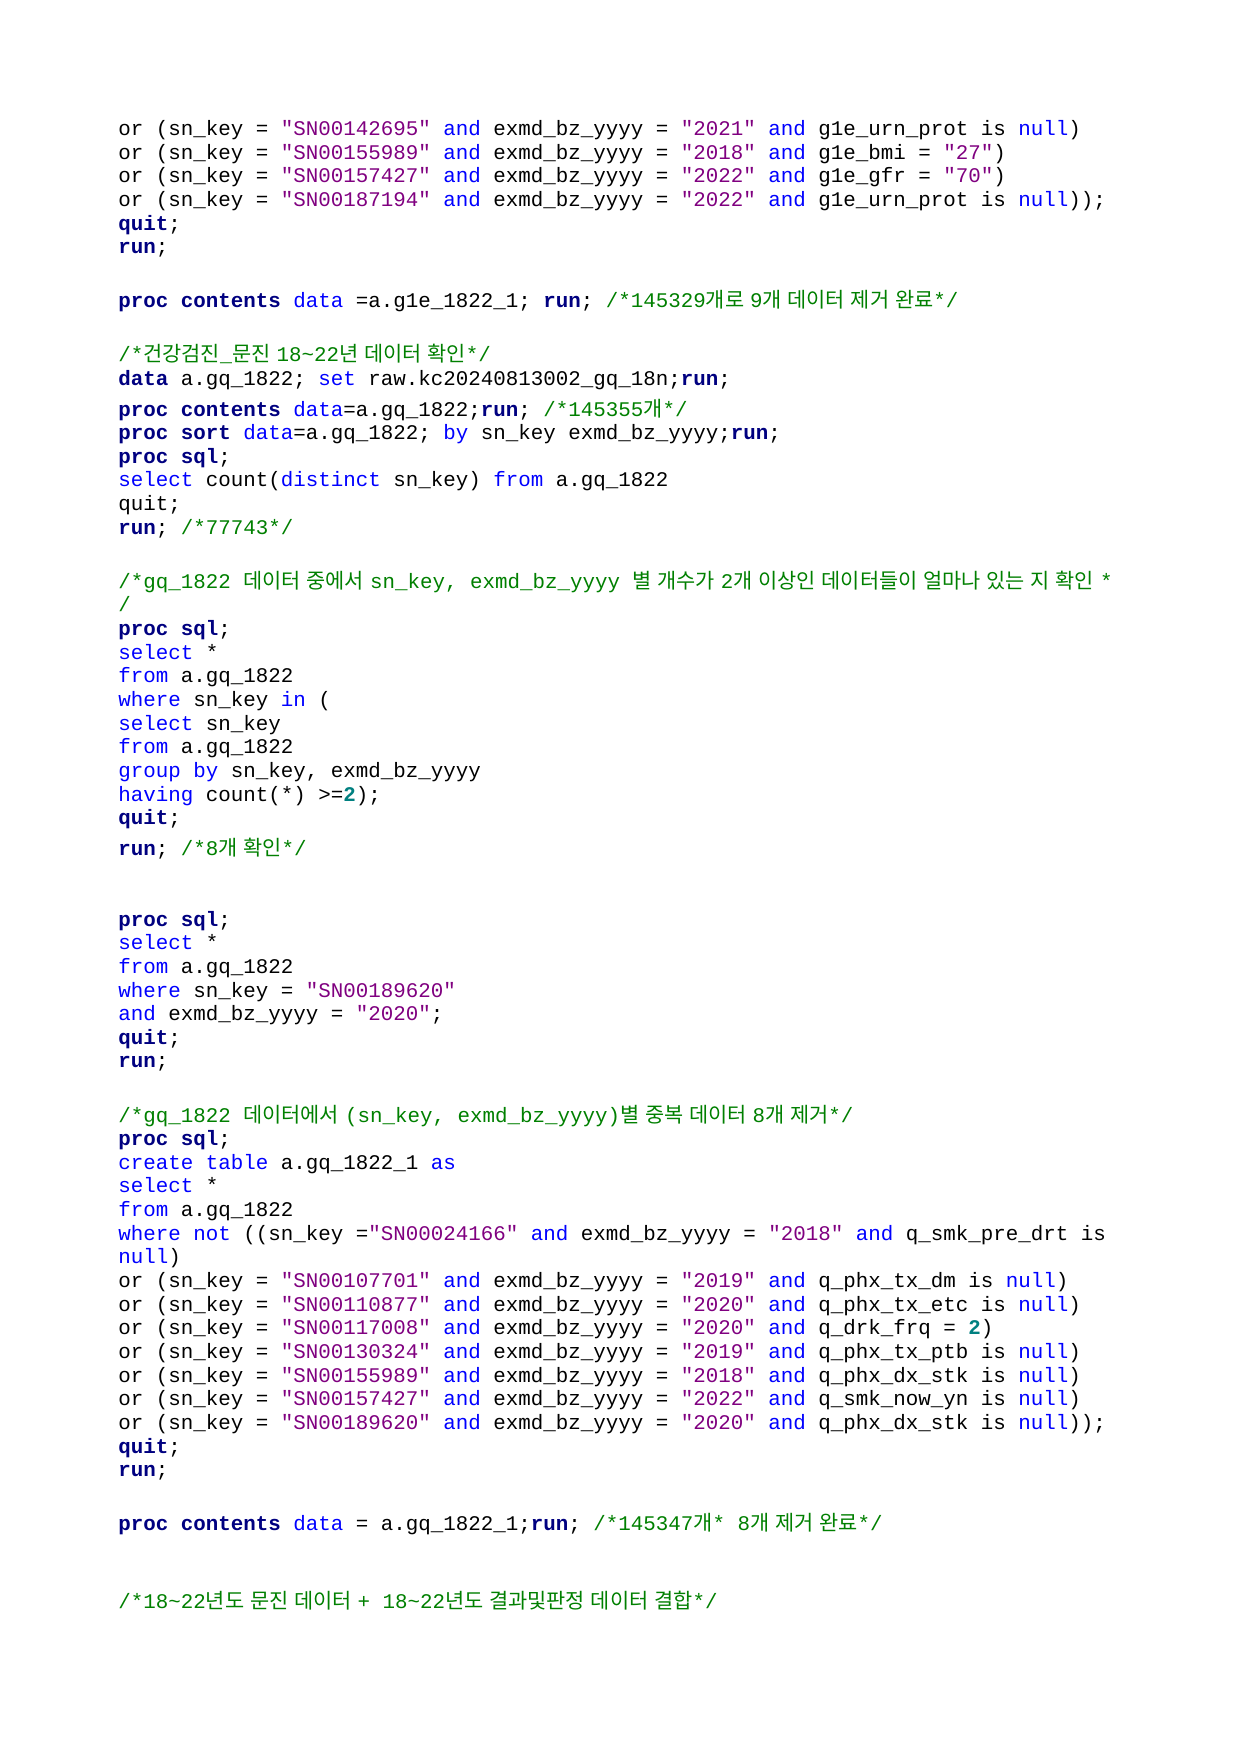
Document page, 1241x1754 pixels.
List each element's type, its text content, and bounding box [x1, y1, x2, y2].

text /*건강검진_문진 18~22년 데이터 확인*/ [118, 338, 1122, 368]
text select sn_key [118, 713, 1122, 736]
text run; [118, 1051, 1122, 1074]
text proc sql; [118, 1128, 1122, 1152]
text or (sn_key = "SN00117008" and exmd_bz_yyyy = "2020" and q_drk_frq = 2) [118, 1317, 1122, 1341]
text having count(*) >=2); [118, 784, 1122, 807]
text create table a.gq_1822_1 as [118, 1152, 1122, 1176]
text from a.gq_1822 [118, 736, 1122, 760]
text /*18~22년도 문진 데이터 + 18~22년도 결과및판정 데이터 결합*/ [118, 1584, 1122, 1615]
text proc contents data=a.gq_1822;run; /*145355개*/ [118, 392, 1122, 422]
text proc contents data = a.gq_1822_1;run; /*145347개* 8개 제거 완료*/ [118, 1507, 1122, 1537]
text proc sql; [118, 909, 1122, 932]
text proc sql; [118, 618, 1122, 642]
text select * [118, 642, 1122, 665]
text /*gq_1822 데이터에서 (sn_key, exmd_bz_yyyy)별 중복 데이터 8개 제거*/ [118, 1098, 1122, 1128]
text quit; [118, 807, 1122, 831]
text select count(distinct sn_key) from a.gq_1822 [118, 469, 1122, 493]
text where not ((sn_key ="SN00024166" and exmd_bz_yyyy = "2018" and q_smk_pre_drt is null) [118, 1223, 1122, 1270]
text from a.gq_1822 [118, 1199, 1122, 1223]
text from a.gq_1822 [118, 665, 1122, 689]
text proc sort data=a.gq_1822; by sn_key exmd_bz_yyyy;run; [118, 422, 1122, 446]
text or (sn_key = "SN00187194" and exmd_bz_yyyy = "2022" and g1e_urn_prot is null)); [118, 189, 1122, 213]
text run; [118, 1459, 1122, 1483]
text run; [118, 236, 1122, 260]
text where sn_key in ( [118, 689, 1122, 713]
text quit; [118, 213, 1122, 236]
text run; /*77743*/ [118, 517, 1122, 540]
text from a.gq_1822 [118, 956, 1122, 979]
text or (sn_key = "SN00155989" and exmd_bz_yyyy = "2018" and g1e_bmi = "27") [118, 142, 1122, 165]
text quit; [118, 1436, 1122, 1459]
text or (sn_key = "SN00157427" and exmd_bz_yyyy = "2022" and q_smk_now_yn is null) [118, 1388, 1122, 1412]
text run; /*8개 확인*/ [118, 831, 1122, 861]
text or (sn_key = "SN00157427" and exmd_bz_yyyy = "2022" and g1e_gfr = "70") [118, 165, 1122, 189]
text or (sn_key = "SN00142695" and exmd_bz_yyyy = "2021" and g1e_urn_prot is null) [118, 118, 1122, 142]
text proc contents data =a.g1e_1822_1; run; /*145329개로 9개 데이터 제거 완료*/ [118, 284, 1122, 314]
text or (sn_key = "SN00155989" and exmd_bz_yyyy = "2018" and q_phx_dx_stk is null) [118, 1365, 1122, 1388]
text proc sql; [118, 446, 1122, 469]
text /*gq_1822 데이터 중에서 sn_key, exmd_bz_yyyy 별 개수가 2개 이상인 데이터들이 얼마나 있는 지 확인 */ [118, 564, 1122, 618]
text quit; [118, 1027, 1122, 1051]
text or (sn_key = "SN00110877" and exmd_bz_yyyy = "2020" and q_phx_tx_etc is null) [118, 1294, 1122, 1317]
text select * [118, 932, 1122, 956]
text quit; [118, 493, 1122, 517]
text or (sn_key = "SN00130324" and exmd_bz_yyyy = "2019" and q_phx_tx_ptb is null) [118, 1341, 1122, 1365]
text group by sn_key, exmd_bz_yyyy [118, 760, 1122, 784]
text where sn_key = "SN00189620" [118, 979, 1122, 1003]
text or (sn_key = "SN00189620" and exmd_bz_yyyy = "2020" and q_phx_dx_stk is null)); [118, 1412, 1122, 1436]
text or (sn_key = "SN00107701" and exmd_bz_yyyy = "2019" and q_phx_tx_dm is null) [118, 1270, 1122, 1294]
text data a.gq_1822; set raw.kc20240813002_gq_18n;run; [118, 368, 1122, 392]
text and exmd_bz_yyyy = "2020"; [118, 1003, 1122, 1027]
text select * [118, 1176, 1122, 1199]
